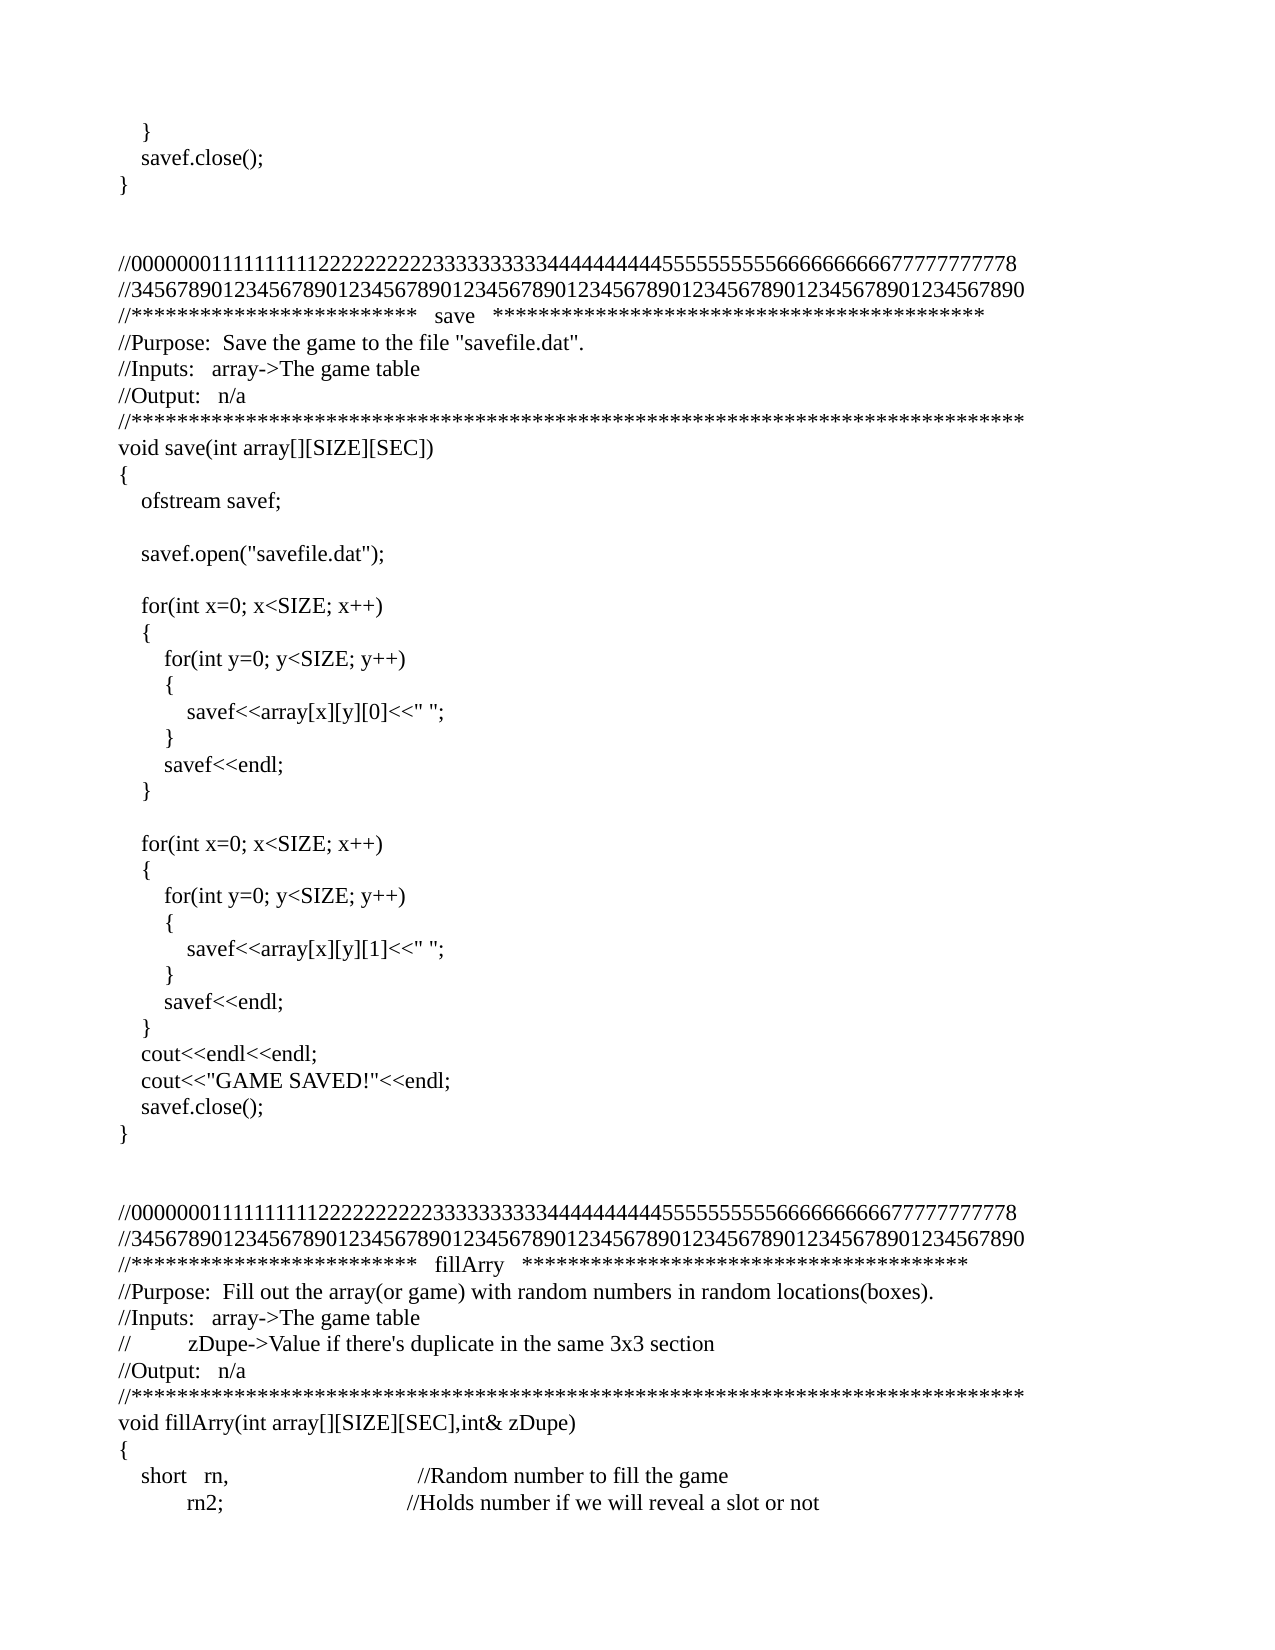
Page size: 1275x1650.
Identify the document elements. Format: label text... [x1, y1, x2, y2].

text //Purpose: Save the game to the file "savefile.dat". [118, 329, 1157, 355]
text } [118, 961, 1157, 988]
text //000000011111111112222222222333333333344444444445555555555666666666677777777778 [118, 1199, 1157, 1225]
text for(int y=0; y<SIZE; y++) [118, 882, 1157, 909]
text //000000011111111112222222222333333333344444444445555555555666666666677777777778 [118, 250, 1157, 276]
text //345678901234567890123456789012345678901234567890123456789012345678901234567890 [118, 1225, 1157, 1251]
text //Inputs: array->The game table [118, 355, 1157, 382]
text void save(int array[][SIZE][SEC]) [118, 434, 1157, 461]
text // zDupe->Value if there's duplicate in the same 3x3 section [118, 1330, 1157, 1357]
text } [118, 724, 1157, 751]
text short rn, //Random number to fill the game [118, 1462, 1157, 1488]
text //************************* save ******************************************* [118, 303, 1157, 329]
text { [118, 672, 1157, 698]
text //Purpose: Fill out the array(or game) with random numbers in random locations(boxes). [118, 1278, 1157, 1304]
text savef.close(); [118, 1093, 1157, 1119]
text for(int y=0; y<SIZE; y++) [118, 645, 1157, 672]
text //Output: n/a [118, 1357, 1157, 1383]
text //345678901234567890123456789012345678901234567890123456789012345678901234567890 [118, 276, 1157, 303]
text } [118, 777, 1157, 803]
text cout<<"GAME SAVED!"<<endl; [118, 1067, 1157, 1093]
text } [118, 118, 1157, 144]
text { [118, 909, 1157, 935]
text void fillArry(int array[][SIZE][SEC],int& zDupe) [118, 1409, 1157, 1436]
text savef<<array[x][y][0]<<" "; [118, 698, 1157, 724]
text savef<<endl; [118, 988, 1157, 1014]
text //Inputs: array->The game table [118, 1304, 1157, 1330]
text //************************* fillArry *************************************** [118, 1251, 1157, 1278]
text { [118, 856, 1157, 882]
text } [118, 171, 1157, 197]
text cout<<endl<<endl; [118, 1041, 1157, 1067]
text savef.open("savefile.dat"); [118, 540, 1157, 566]
text { [118, 619, 1157, 645]
text { [118, 1436, 1157, 1462]
text rn2; //Holds number if we will reveal a slot or not [118, 1488, 1157, 1515]
text } [118, 1119, 1157, 1146]
text ofstream savef; [118, 487, 1157, 513]
text { [118, 461, 1157, 487]
text savef.close(); [118, 144, 1157, 171]
text savef<<endl; [118, 751, 1157, 777]
text savef<<array[x][y][1]<<" "; [118, 935, 1157, 961]
text } [118, 1014, 1157, 1041]
text //****************************************************************************** [118, 408, 1157, 434]
text for(int x=0; x<SIZE; x++) [118, 830, 1157, 856]
text //****************************************************************************** [118, 1383, 1157, 1409]
text for(int x=0; x<SIZE; x++) [118, 592, 1157, 619]
text //Output: n/a [118, 382, 1157, 408]
